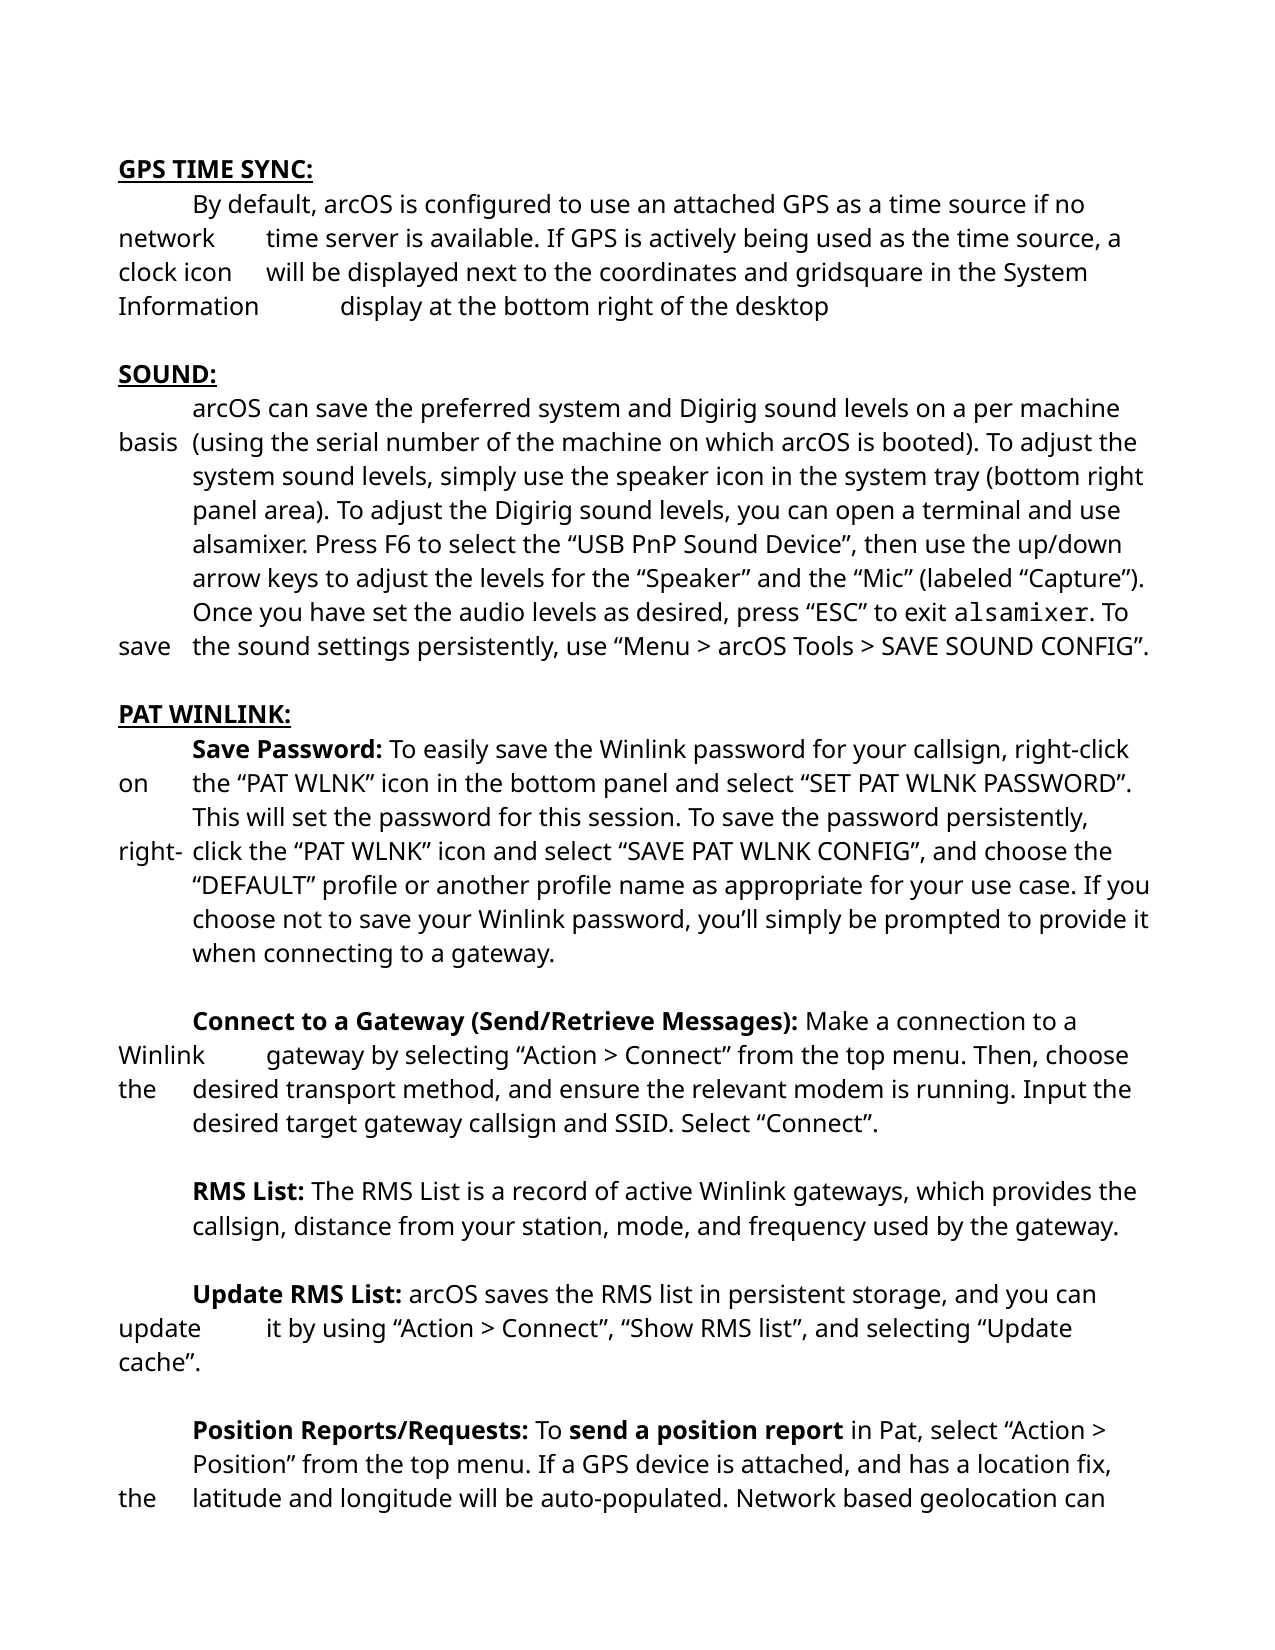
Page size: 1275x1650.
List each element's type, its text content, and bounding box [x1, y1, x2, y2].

text Connect to a Gateway (Send/Retrieve Messages): Make a connection to a Winlink gateway by selecting “Action > Connect” from the top menu. Then, choose the desired transport method, and ensure the relevant modem is running. Input the desired target gateway callsign and SSID. Select “Connect”. [118, 1004, 1157, 1140]
text Update RMS List: arcOS saves the RMS list in persistent storage, and you can update it by using “Action > Connect”, “Show RMS list”, and selecting “Update cache”. [118, 1276, 1157, 1378]
text GPS TIME SYNC: [118, 152, 1157, 186]
text SOUND: [118, 357, 1157, 391]
text PAT WINLINK: [118, 697, 1157, 731]
text By default, arcOS is configured to use an attached GPS as a time source if no network time server is available. If GPS is actively being used as the time source, a clock icon will be displayed next to the coordinates and gridsquare in the System Information display at the bottom right of the desktop [118, 186, 1157, 322]
text RMS List: The RMS List is a record of active Winlink gateways, which provides the callsign, distance from your station, mode, and frequency used by the gateway. [118, 1174, 1157, 1242]
text Save Password: To easily save the Winlink password for your callsign, right-click on the “PAT WLNK” icon in the bottom panel and select “SET PAT WLNK PASSWORD”. This will set the password for this session. To save the password persistently, right- click the “PAT WLNK” icon and select “SAVE PAT WLNK CONFIG”, and choose the “DEFAULT” profile or another profile name as appropriate for your use case. If you choose not to save your Winlink password, you’ll simply be prompted to provide it when connecting to a gateway. [118, 731, 1157, 970]
text arcOS can save the preferred system and Digirig sound levels on a per machine basis (using the serial number of the machine on which arcOS is booted). To adjust the system sound levels, simply use the speaker icon in the system tray (bottom right panel area). To adjust the Digirig sound levels, you can open a terminal and use alsamixer. Press F6 to select the “USB PnP Sound Device”, then use the up/down arrow keys to adjust the levels for the “Speaker” and the “Mic” (labeled “Capture”). Once you have set the audio levels as desired, press “ESC” to exit alsamixer. To save the sound settings persistently, use “Menu > arcOS Tools > SAVE SOUND CONFIG”. [118, 391, 1157, 663]
text Position Reports/Requests: To send a position report in Pat, select “Action > Position” from the top menu. If a GPS device is attached, and has a location fix, the latitude and longitude will be auto-populated. Network based geolocation can [118, 1412, 1157, 1515]
